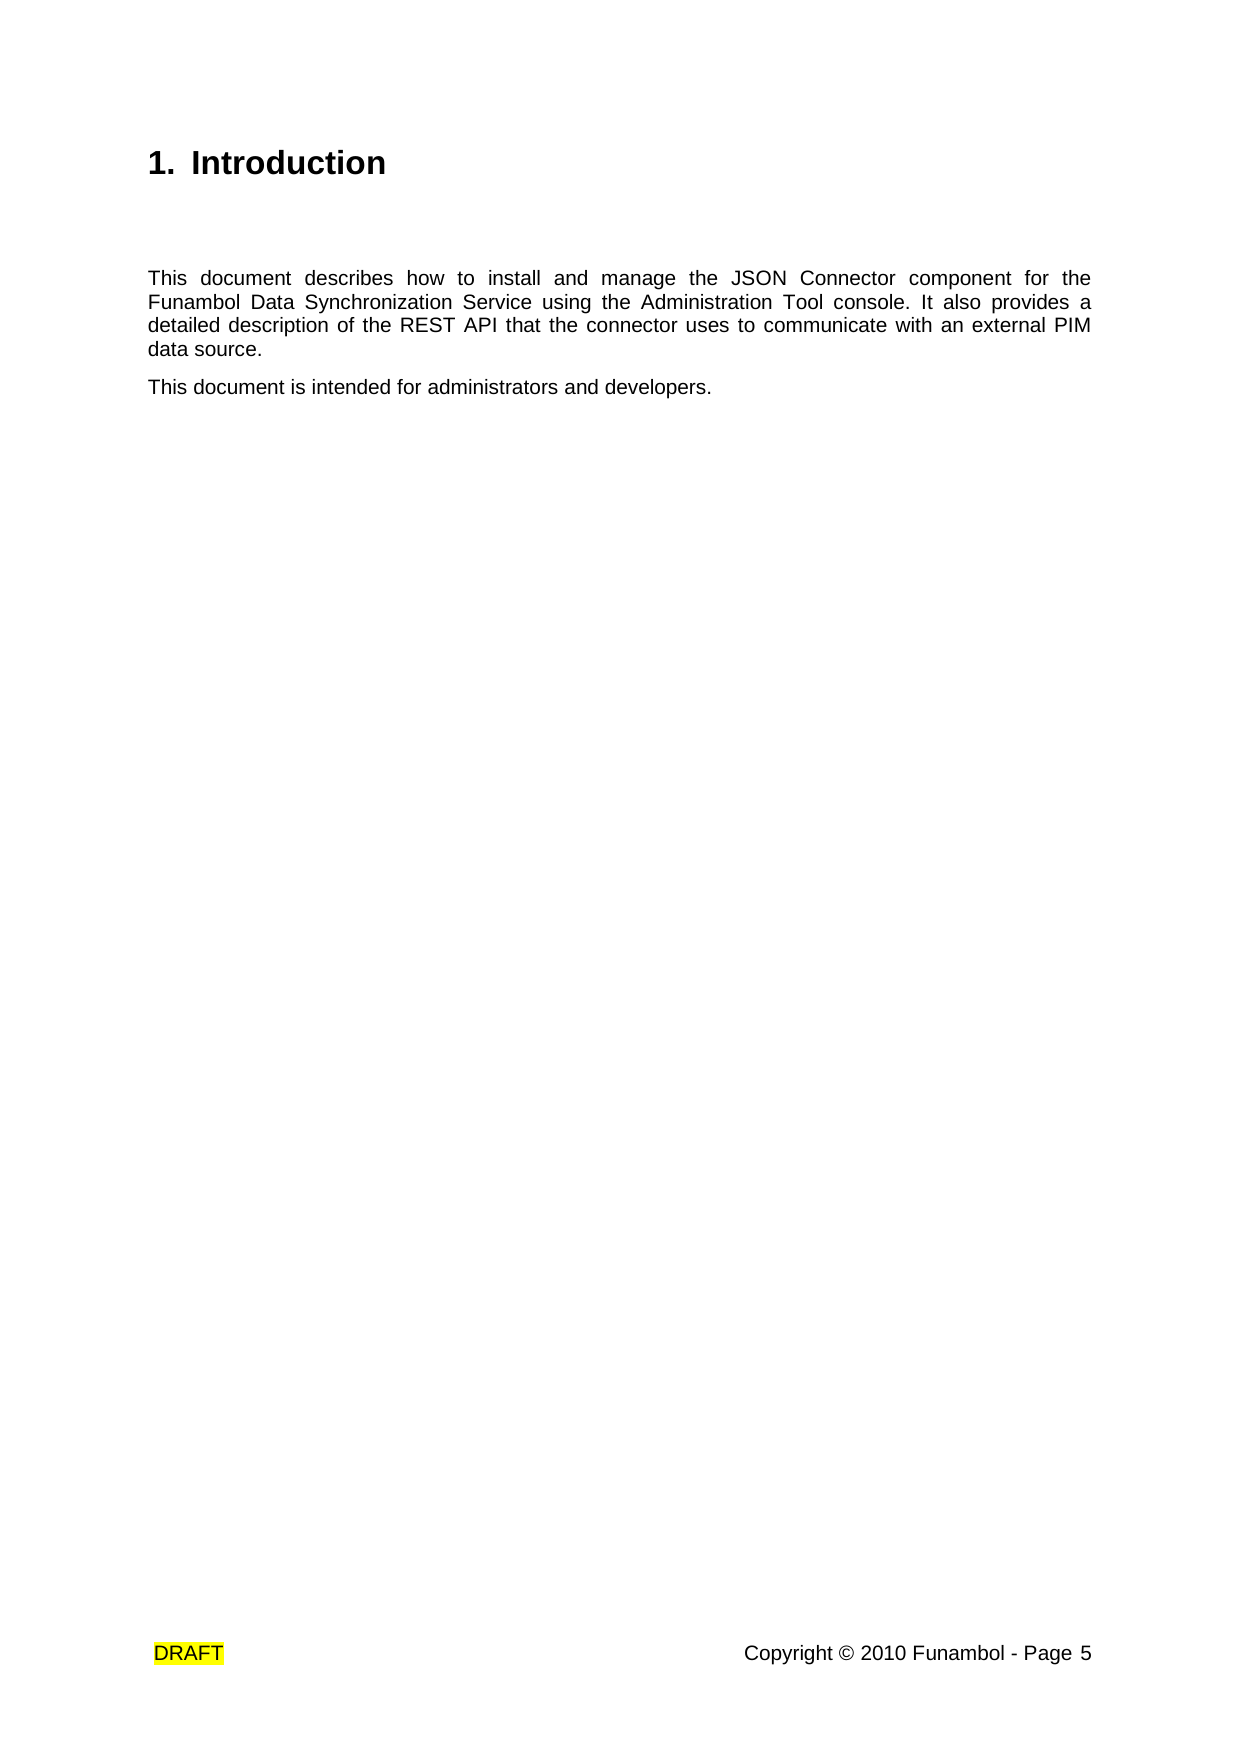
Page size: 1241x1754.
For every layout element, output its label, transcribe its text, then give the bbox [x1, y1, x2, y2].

text This document describes how to install and manage the JSON Connector component for the Funambol Data Synchronization Service using the Administration Tool console. It also provides a detailed description of the REST API that the connector uses to communicate with an external PIM data source. [148, 267, 1093, 361]
text This document is intended for administrators and developers. [148, 376, 1093, 399]
subtitle Introduction [148, 144, 1093, 181]
